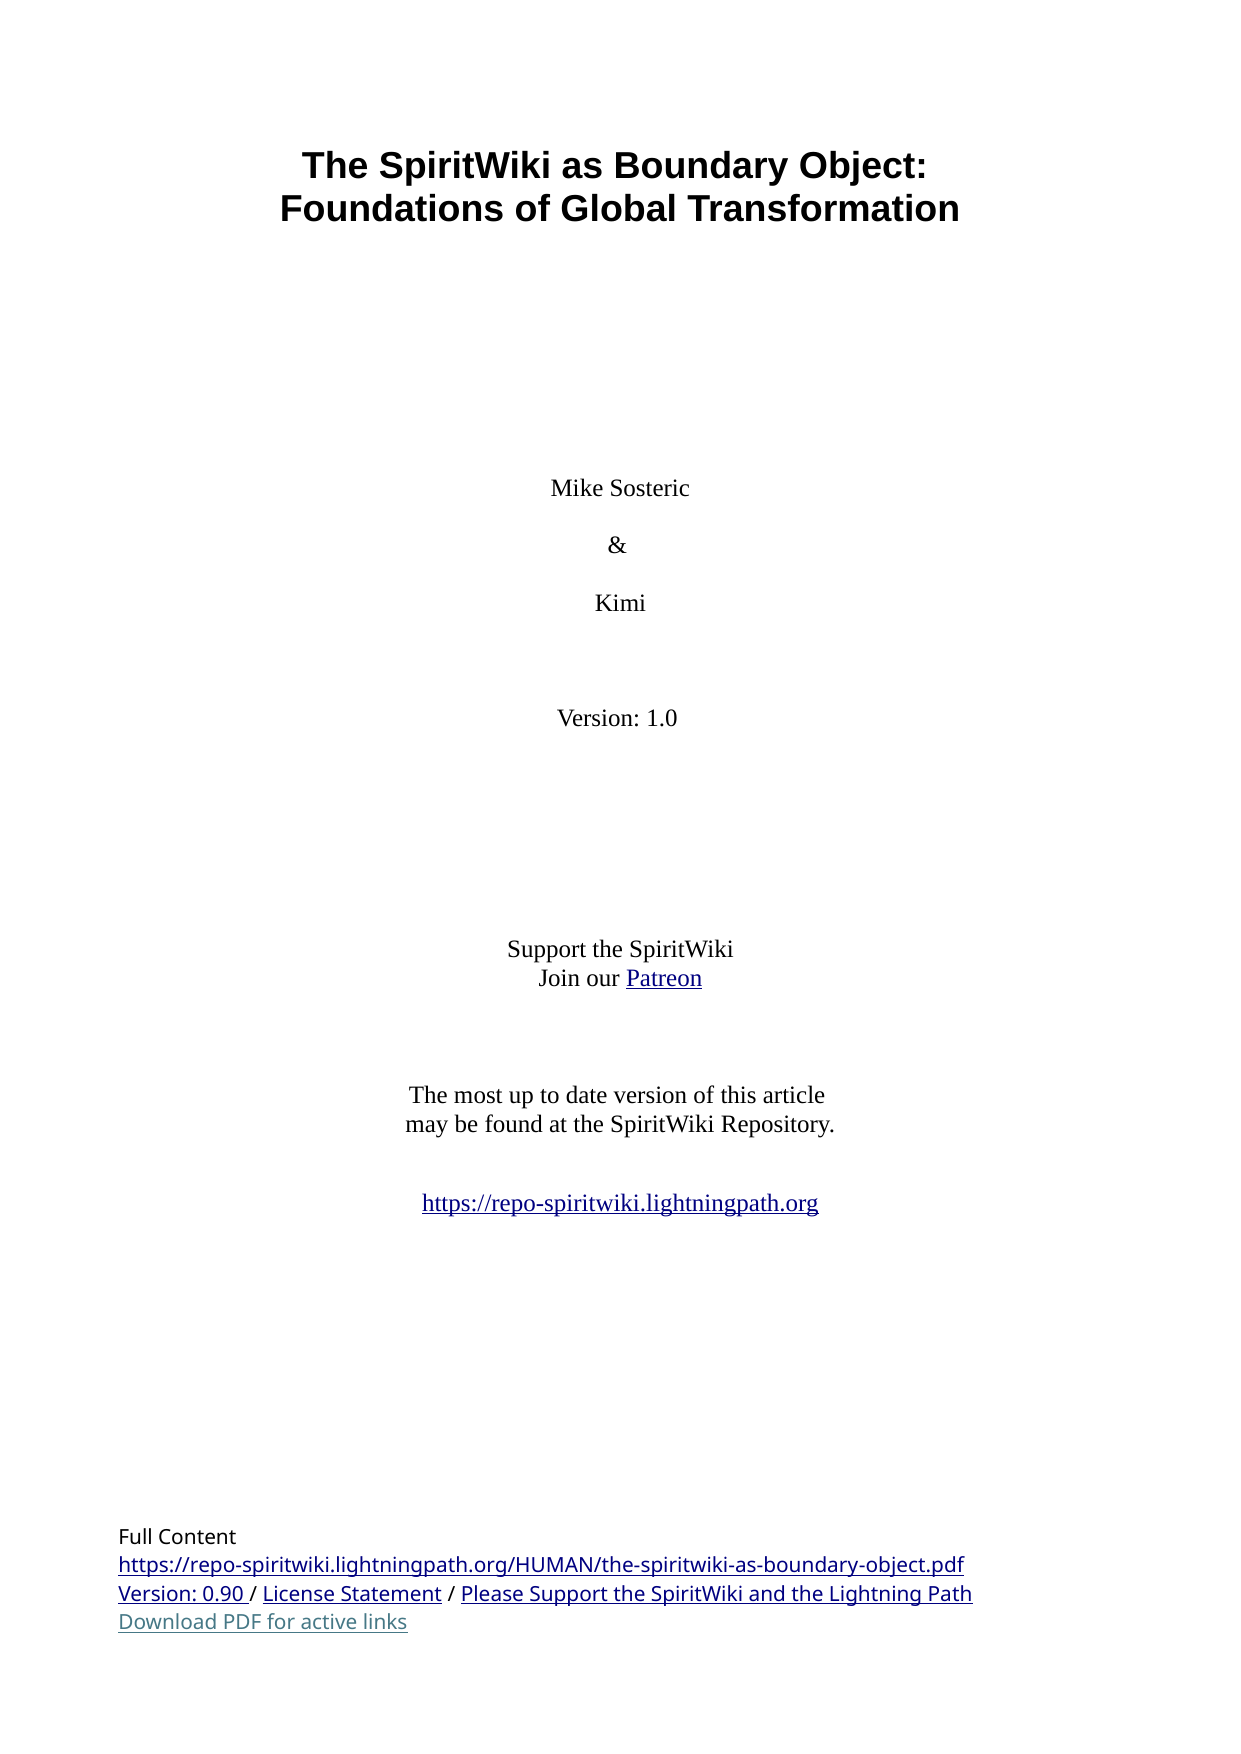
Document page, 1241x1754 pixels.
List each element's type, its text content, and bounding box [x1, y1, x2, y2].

text Support the SpiritWiki Join our Patreon [118, 934, 1122, 992]
text Mike Sosteric [118, 473, 1122, 501]
text Version: 1.0 [118, 703, 1122, 732]
text & [118, 530, 1122, 559]
text https://repo-spiritwiki.lightningpath.org [118, 1188, 1122, 1216]
text The most up to date version of this article may be found at the SpiritWiki Repository. [118, 1081, 1122, 1138]
text Kimi [118, 588, 1122, 617]
subtitle The SpiritWiki as Boundary Object: Foundations of Global Transformation [118, 143, 1122, 229]
